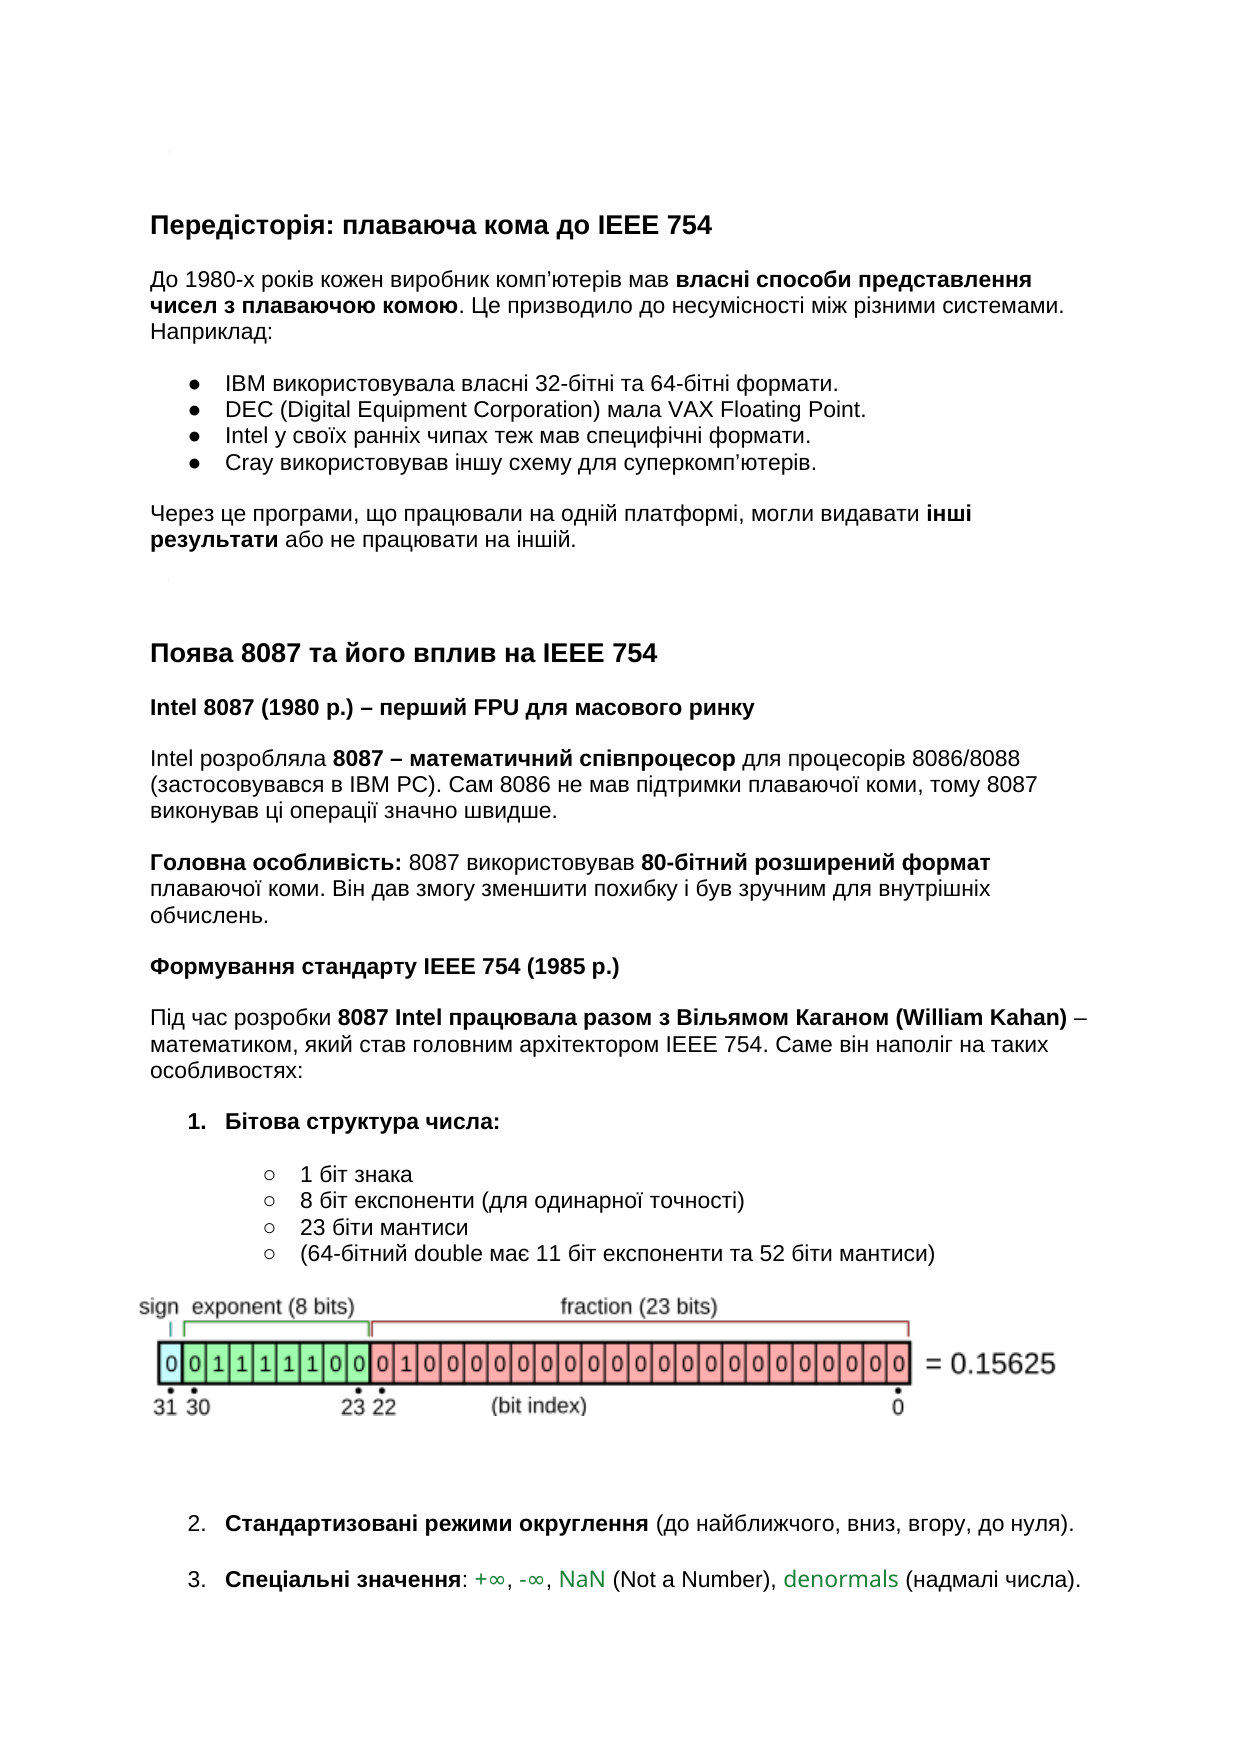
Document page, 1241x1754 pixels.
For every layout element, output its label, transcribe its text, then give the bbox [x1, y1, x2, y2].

list Бітова структура числа: [187, 1108, 1090, 1161]
text Під час розробки 8087 Intel працювала разом з Вільямом Каганом (William Kahan) – математиком, який став головним архітектором IEEE 754. Саме він наполіг на таких особливостях: [150, 1004, 1090, 1083]
subtitle Передісторія: плаваюча кома до IEEE 754 [150, 209, 1090, 241]
list 23 біти мантиси [262, 1214, 1090, 1240]
text Intel розробляла 8087 – математичний співпроцесор для процесорів 8086/8088 (застосовувався в IBM PC). Сам 8086 не мав підтримки плаваючої коми, тому 8087 виконував ці операції значно швидше. [150, 745, 1090, 824]
subtitle Intel 8087 (1980 р.) – перший FPU для масового ринку [150, 693, 1090, 720]
subtitle Поява 8087 та його вплив на IEEE 754 [150, 637, 1090, 668]
picture [137, 1297, 1060, 1416]
list (64-бітний double має 11 біт експоненти та 52 біти мантиси) [262, 1240, 1090, 1266]
list 1 біт знака [262, 1161, 1090, 1187]
list 8 біт експоненти (для одинарної точності) [262, 1187, 1090, 1214]
text Через це програми, що працювали на одній платформі, могли видавати інші результати або не працювати на іншій. [150, 500, 1090, 553]
list Intel у своїх ранніх чипах теж мав специфічні формати. [187, 422, 1090, 449]
list DEC (Digital Equipment Corporation) мала VAX Floating Point. [187, 396, 1090, 422]
subtitle Формування стандарту IEEE 754 (1985 р.) [150, 953, 1090, 979]
list Стандартизовані режими округлення (до найближчого, вниз, вгору, до нуля). [187, 1510, 1090, 1563]
text Головна особливість: 8087 використовував 80-бітний розширений формат плаваючої коми. Він дав змогу зменшити похибку і був зручним для внутрішніх обчислень. [150, 849, 1090, 928]
list IBM використовувала власні 32-бітні та 64-бітні формати. [187, 370, 1090, 396]
list Cray використовував іншу схему для суперкомп’ютерів. [187, 449, 1090, 475]
list Спеціальні значення: +∞, -∞, NaN (Not a Number), denormals (надмалі числа). [187, 1563, 1090, 1594]
text До 1980-х років кожен виробник комп’ютерів мав власні способи представлення чисел з плаваючою комою. Це призводило до несумісності між різними системами. Наприклад: [150, 266, 1090, 345]
